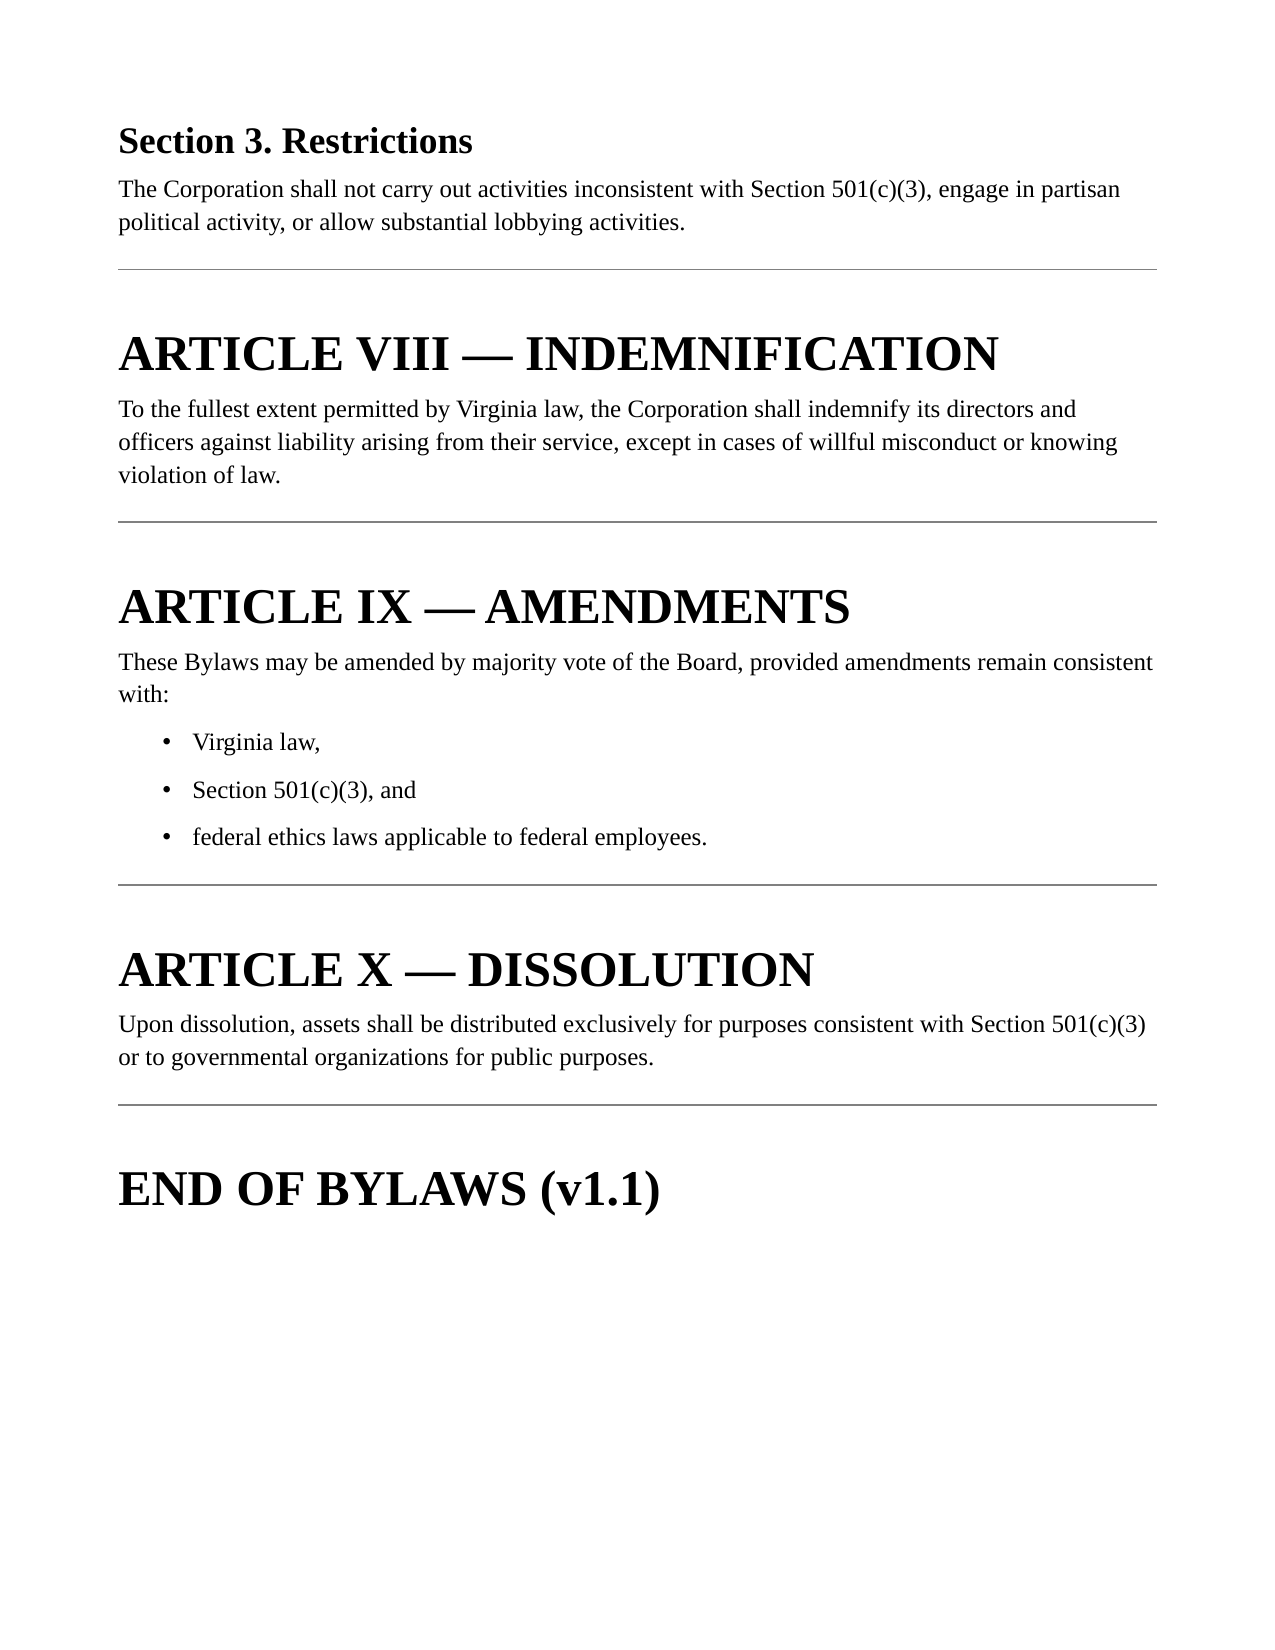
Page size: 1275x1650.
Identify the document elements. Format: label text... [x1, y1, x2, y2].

subtitle ARTICLE X — DISSOLUTION [118, 939, 1157, 997]
subtitle END OF BYLAWS (v1.1) [118, 1159, 1157, 1217]
list Virginia law, [162, 727, 1157, 756]
text To the fullest extent permitted by Virginia law, the Corporation shall indemnify its directors and officers against liability arising from their service, except in cases of willful misconduct or knowing violation of law. [118, 394, 1157, 488]
subtitle ARTICLE IX — AMENDMENTS [118, 577, 1157, 634]
text Upon dissolution, assets shall be distributed exclusively for purposes consistent with Section 501(c)(3) or to governmental organizations for public purposes. [118, 1009, 1157, 1071]
list Section 501(c)(3), and [162, 775, 1157, 803]
subtitle Section 3. Restrictions [118, 118, 1157, 161]
list federal ethics laws applicable to federal employees. [162, 822, 1157, 851]
text These Bylaws may be amended by majority vote of the Board, provided amendments remain consistent with: [118, 647, 1157, 708]
text The Corporation shall not carry out activities inconsistent with Section 501(c)(3), engage in partisan political activity, or allow substantial lobbying activities. [118, 174, 1157, 236]
subtitle ARTICLE VIII — INDEMNIFICATION [118, 324, 1157, 381]
